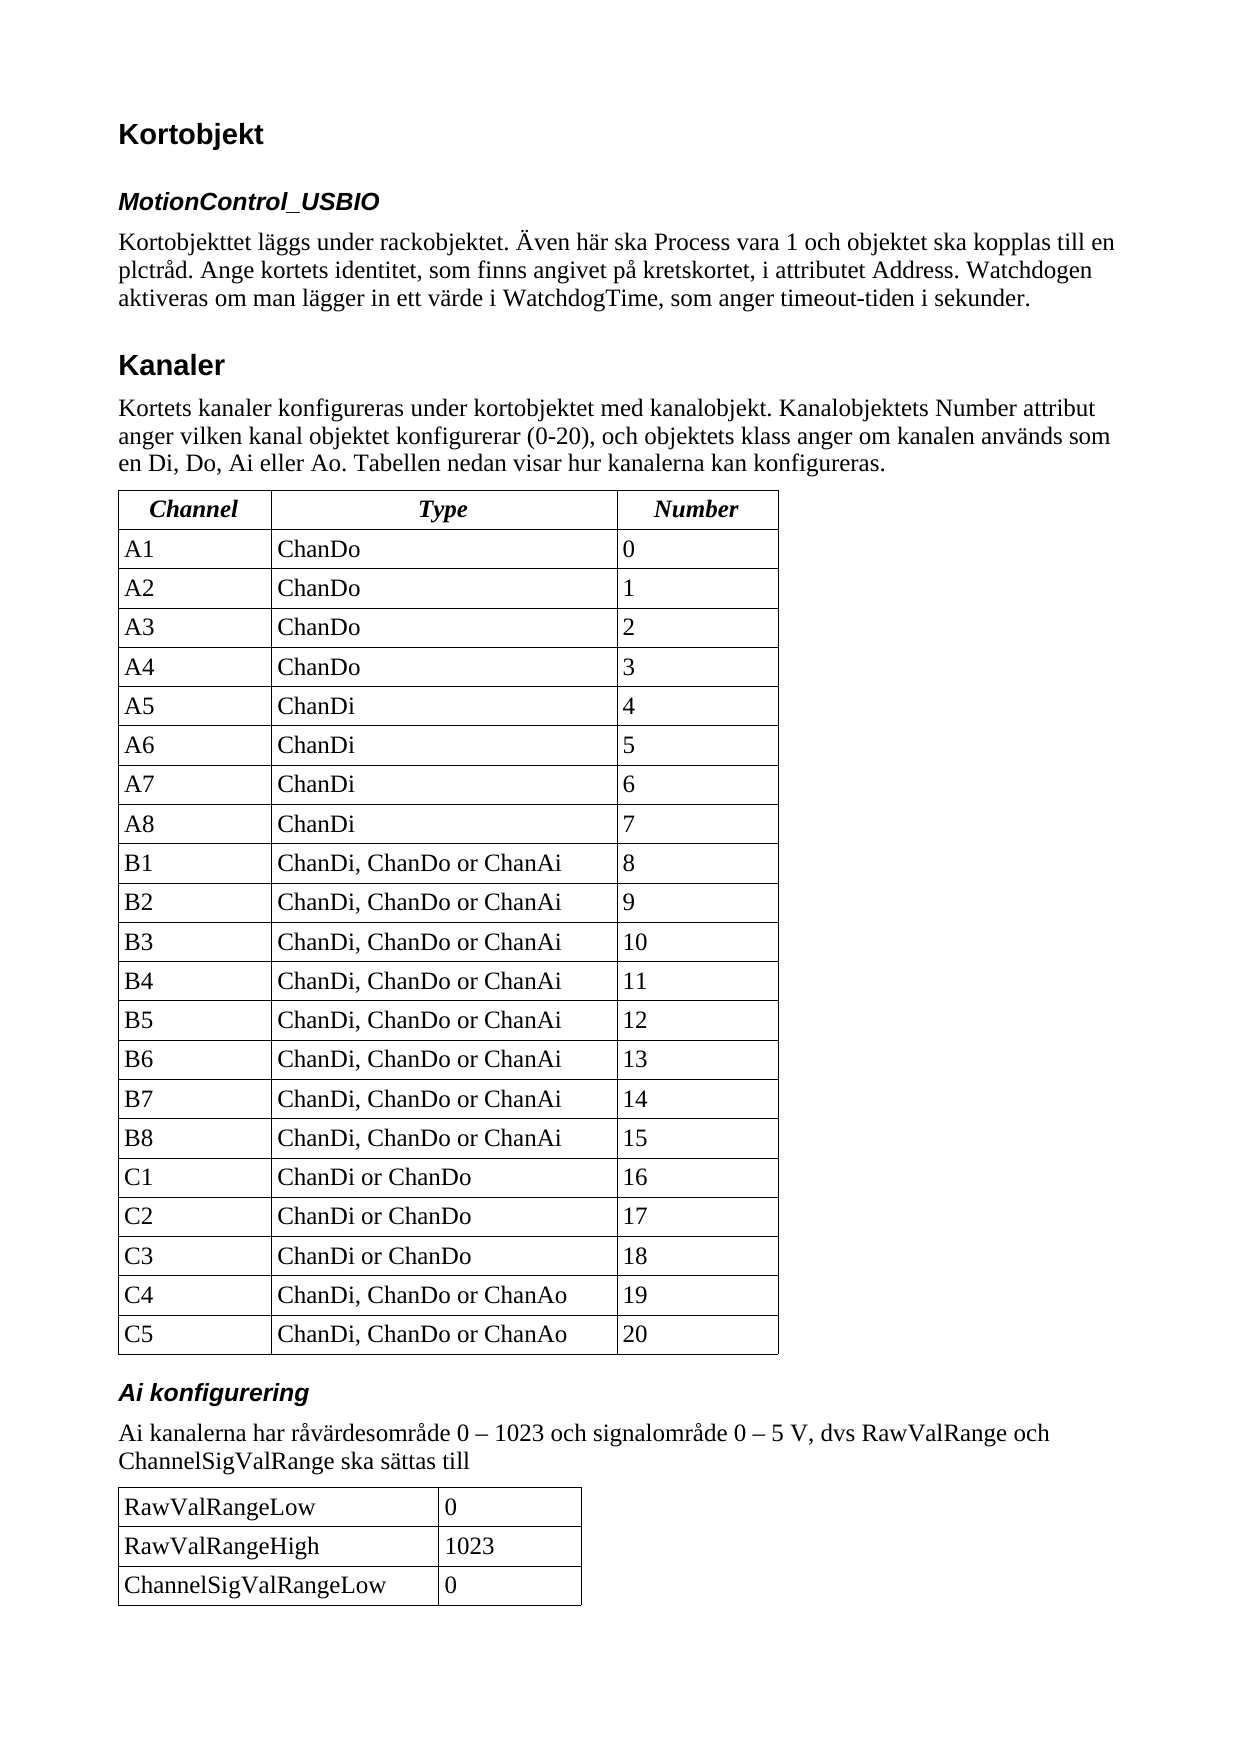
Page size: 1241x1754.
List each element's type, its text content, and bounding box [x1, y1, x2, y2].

table_cell C3 [119, 1237, 271, 1275]
table_cell B8 [119, 1119, 271, 1157]
table_cell 1 [618, 569, 778, 608]
table_cell A8 [119, 805, 271, 843]
subtitle Ai konfigurering [118, 1379, 1122, 1407]
table_cell ChannelSigValRangeLow [119, 1567, 438, 1605]
table_cell ChanDi, ChanDo or ChanAi [272, 1119, 617, 1157]
table_cell 16 [618, 1159, 778, 1197]
table_cell ChanDo [272, 530, 617, 568]
table_cell A5 [119, 687, 271, 725]
table_cell ChanDo [272, 569, 617, 608]
table_cell 14 [618, 1080, 778, 1118]
table_cell A2 [119, 569, 271, 608]
table_cell C5 [119, 1316, 271, 1354]
table_cell 0 [439, 1567, 581, 1605]
table_cell C4 [119, 1276, 271, 1314]
table_cell 4 [618, 687, 778, 725]
table_header RawValRangeLow [119, 1488, 438, 1526]
table_cell ChanDi, ChanDo or ChanAi [272, 1041, 617, 1079]
table_cell B2 [119, 884, 271, 922]
subtitle Kortobjekt [118, 118, 1122, 151]
table_cell 0 [618, 530, 778, 568]
text Ai kanalerna har råvärdesområde 0 – 1023 och signalområde 0 – 5 V, dvs RawValRange och ChannelSigValRange ska sättas till [118, 1419, 1122, 1474]
table_cell RawValRangeHigh [119, 1527, 438, 1566]
table_cell ChanDi, ChanDo or ChanAo [272, 1316, 617, 1354]
text Kortets kanaler konfigureras under kortobjektet med kanalobjekt. Kanalobjektets Number attribut anger vilken kanal objektet konfigurerar (0-20), och objektets klass anger om kanalen används som en Di, Do, Ai eller Ao. Tabellen nedan visar hur kanalerna kan konfigureras. [118, 394, 1122, 477]
table_cell ChanDi [272, 805, 617, 843]
table_cell ChanDi, ChanDo or ChanAi [272, 962, 617, 1000]
table_cell 12 [618, 1001, 778, 1039]
table_header Number [618, 491, 778, 529]
table_cell 6 [618, 766, 778, 804]
table_cell ChanDi [272, 766, 617, 804]
table_cell B3 [119, 923, 271, 961]
table_cell ChanDi, ChanDo or ChanAi [272, 1080, 617, 1118]
table_cell 3 [618, 648, 778, 686]
table_cell 9 [618, 884, 778, 922]
table_cell A4 [119, 648, 271, 686]
table_cell ChanDi or ChanDo [272, 1237, 617, 1275]
table_cell B6 [119, 1041, 271, 1079]
table_cell B7 [119, 1080, 271, 1118]
table_cell ChanDi, ChanDo or ChanAi [272, 844, 617, 882]
table_cell ChanDo [272, 609, 617, 647]
table_cell 19 [618, 1276, 778, 1314]
table_cell 13 [618, 1041, 778, 1079]
subtitle MotionControl_USBIO [118, 188, 1122, 216]
text Kortobjekttet läggs under rackobjektet. Även här ska Process vara 1 och objektet ska kopplas till en plctråd. Ange kortets identitet, som finns angivet på kretskortet, i attributet Address. Watchdogen aktiveras om man lägger in ett värde i WatchdogTime, som anger timeout-tiden i sekunder. [118, 228, 1122, 312]
table_cell A7 [119, 766, 271, 804]
table_cell B4 [119, 962, 271, 1000]
table_cell ChanDi, ChanDo or ChanAi [272, 1001, 617, 1039]
table_cell 5 [618, 726, 778, 765]
table_cell 7 [618, 805, 778, 843]
table_cell ChanDo [272, 648, 617, 686]
table_cell B5 [119, 1001, 271, 1039]
table_header Type [272, 491, 617, 529]
table_cell A6 [119, 726, 271, 765]
table_cell 20 [618, 1316, 778, 1354]
table_cell 18 [618, 1237, 778, 1275]
table_cell ChanDi, ChanDo or ChanAi [272, 884, 617, 922]
table_cell C2 [119, 1198, 271, 1236]
subtitle Kanaler [118, 349, 1122, 382]
table_cell 11 [618, 962, 778, 1000]
table_cell ChanDi or ChanDo [272, 1159, 617, 1197]
table_cell A1 [119, 530, 271, 568]
table_cell 10 [618, 923, 778, 961]
table_cell ChanDi, ChanDo or ChanAo [272, 1276, 617, 1314]
table_cell 2 [618, 609, 778, 647]
table_cell A3 [119, 609, 271, 647]
table_cell B1 [119, 844, 271, 882]
table_cell ChanDi or ChanDo [272, 1198, 617, 1236]
table_cell 15 [618, 1119, 778, 1157]
table_header Channel [119, 491, 271, 529]
table_cell 8 [618, 844, 778, 882]
table_cell 17 [618, 1198, 778, 1236]
table_cell ChanDi, ChanDo or ChanAi [272, 923, 617, 961]
table_cell ChanDi [272, 687, 617, 725]
table_cell C1 [119, 1159, 271, 1197]
table_header 0 [439, 1488, 581, 1526]
table_cell 1023 [439, 1527, 581, 1566]
table_cell ChanDi [272, 726, 617, 765]
